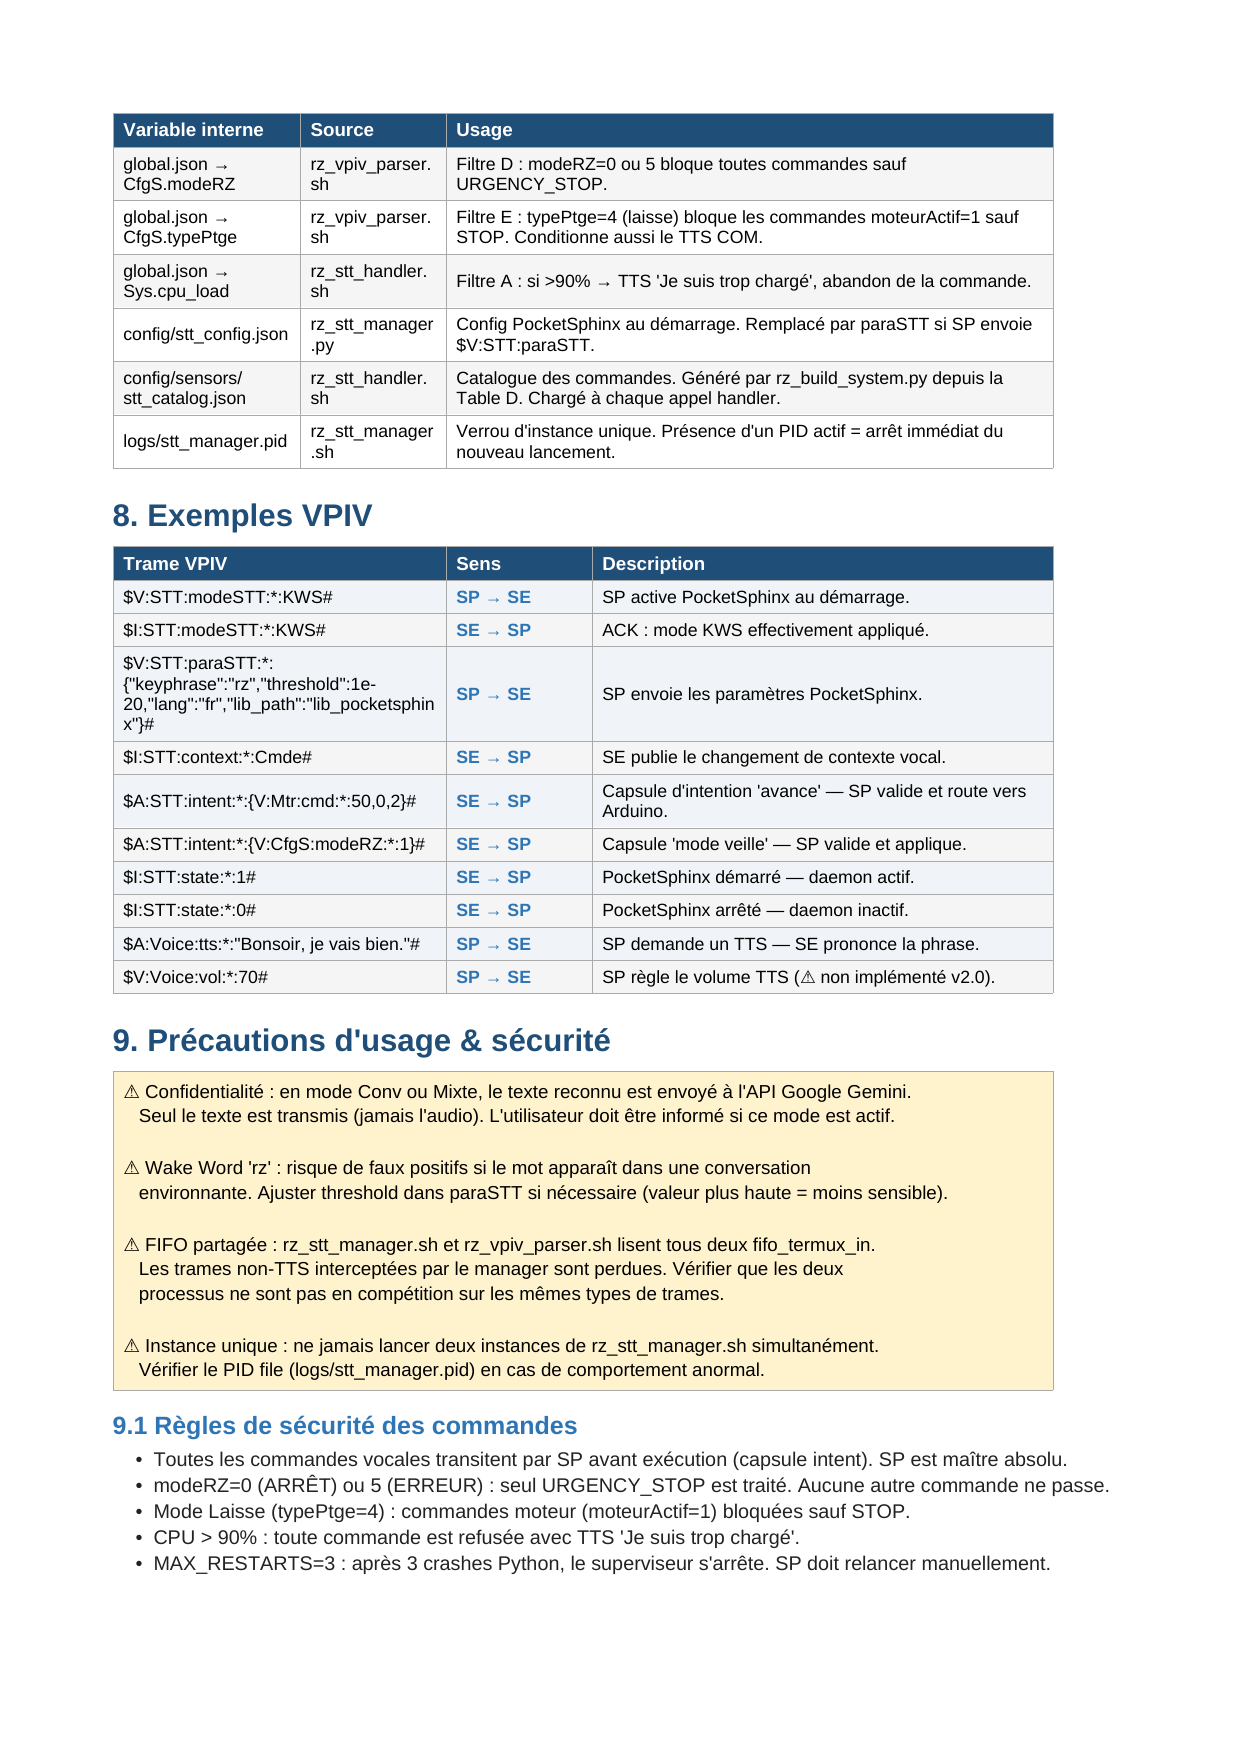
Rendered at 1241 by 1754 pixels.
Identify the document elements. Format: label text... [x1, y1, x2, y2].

table_cell $V:STT:paraSTT:*:{"keyphrase":"rz","threshold":1e-20,"lang":"fr","lib_path":"lib_pocketsphinx"}# [114, 647, 446, 741]
table_cell $A:STT:intent:*:{V:Mtr:cmd:*:50,0,2}# [114, 775, 446, 827]
table_cell SE → SP [447, 829, 592, 861]
subtitle 9.1 Règles de sécurité des commandes [112, 1411, 1128, 1440]
text • Toutes les commandes vocales transitent par SP avant exécution (capsule intent). SP est maître absolu. [135, 1448, 1128, 1471]
table_cell global.json → Sys.cpu_load [114, 255, 300, 307]
table_cell Filtre E : typePtge=4 (laisse) bloque les commandes moteurActif=1 sauf STOP. Conditionne aussi le TTS COM. [447, 201, 1053, 254]
table_cell SP → SE [447, 581, 592, 613]
table_header Source [301, 114, 446, 147]
table_cell SE publie le changement de contexte vocal. [593, 742, 1053, 774]
table_cell $I:STT:context:*:Cmde# [114, 742, 446, 774]
table_header Sens [447, 547, 592, 580]
table_cell SP active PocketSphinx au démarrage. [593, 581, 1053, 613]
table_cell config/sensors/stt_catalog.json [114, 362, 300, 414]
table_cell $A:Voice:tts:*:"Bonsoir, je vais bien."# [114, 928, 446, 960]
table_cell $I:STT:state:*:0# [114, 895, 446, 927]
table_cell global.json → CfgS.modeRZ [114, 148, 300, 200]
table_cell ACK : mode KWS effectivement appliqué. [593, 614, 1053, 646]
table_cell SE → SP [447, 614, 592, 646]
table_cell Filtre A : si >90% → TTS 'Je suis trop chargé', abandon de la commande. [447, 255, 1053, 307]
table_cell PocketSphinx arrêté — daemon inactif. [593, 895, 1053, 927]
table_cell $I:STT:state:*:1# [114, 862, 446, 894]
table_cell SP demande un TTS — SE prononce la phrase. [593, 928, 1053, 960]
table_cell SP → SE [447, 647, 592, 741]
table_cell SE → SP [447, 895, 592, 927]
table_cell rz_vpiv_parser.sh [301, 201, 446, 254]
text • CPU > 90% : toute commande est refusée avec TTS 'Je suis trop chargé'. [135, 1526, 1128, 1548]
table_header Variable interne [114, 114, 300, 147]
table_cell $A:STT:intent:*:{V:CfgS:modeRZ:*:1}# [114, 829, 446, 861]
text • Mode Laisse (typePtge=4) : commandes moteur (moteurActif=1) bloquées sauf STOP. [135, 1500, 1128, 1523]
table_cell SP → SE [447, 961, 592, 993]
table_header Usage [447, 114, 1053, 147]
table_cell rz_stt_manager.sh [301, 416, 446, 468]
table_cell SE → SP [447, 862, 592, 894]
table_cell SP → SE [447, 928, 592, 960]
table_cell Config PocketSphinx au démarrage. Remplacé par paraSTT si SP envoie $V:STT:paraSTT. [447, 309, 1053, 361]
table_cell SP règle le volume TTS (⚠ non implémenté v2.0). [593, 961, 1053, 993]
table_cell Capsule d'intention 'avance' — SP valide et route vers Arduino. [593, 775, 1053, 827]
table_cell $V:STT:modeSTT:*:KWS# [114, 581, 446, 613]
table_header ⚠ Confidentialité : en mode Conv ou Mixte, le texte reconnu est envoyé à l'API Google Gemini. Seul le texte est transmis (jamais l'audio). L'utilisateur doit être informé si ce mode est actif. ⚠ Wake Word 'rz' : risque de faux positifs si le mot apparaît dans une conversation environnante. Ajuster threshold dans paraSTT si nécessaire (valeur plus haute = moins sensible). ⚠ FIFO partagée : rz_stt_manager.sh et rz_vpiv_parser.sh lisent tous deux fifo_termux_in. Les trames non-TTS interceptées par le manager sont perdues. Vérifier que les deux processus ne sont pas en compétition sur les mêmes types de trames. ⚠ Instance unique : ne jamais lancer deux instances de rz_stt_manager.sh simultanément. Vérifier le PID file (logs/stt_manager.pid) en cas de comportement anormal. [114, 1072, 1053, 1390]
table_cell $I:STT:modeSTT:*:KWS# [114, 614, 446, 646]
text • MAX_RESTARTS=3 : après 3 crashes Python, le superviseur s'arrête. SP doit relancer manuellement. [135, 1552, 1128, 1574]
table_header Description [593, 547, 1053, 580]
table_cell Filtre D : modeRZ=0 ou 5 bloque toutes commandes sauf URGENCY_STOP. [447, 148, 1053, 200]
subtitle 8. Exemples VPIV [112, 497, 1128, 533]
text • modeRZ=0 (ARRÊT) ou 5 (ERREUR) : seul URGENCY_STOP est traité. Aucune autre commande ne passe. [135, 1474, 1128, 1497]
table_cell SE → SP [447, 775, 592, 827]
table_cell SE → SP [447, 742, 592, 774]
subtitle 9. Précautions d'usage & sécurité [112, 1022, 1128, 1058]
table_cell Capsule 'mode veille' — SP valide et applique. [593, 829, 1053, 861]
table_header Trame VPIV [114, 547, 446, 580]
table_cell rz_stt_handler.sh [301, 255, 446, 307]
table_cell logs/stt_manager.pid [114, 416, 300, 468]
table_cell Catalogue des commandes. Généré par rz_build_system.py depuis la Table D. Chargé à chaque appel handler. [447, 362, 1053, 414]
table_cell $V:Voice:vol:*:70# [114, 961, 446, 993]
table_cell global.json → CfgS.typePtge [114, 201, 300, 254]
table_cell rz_stt_manager.py [301, 309, 446, 361]
table_cell config/stt_config.json [114, 309, 300, 361]
table_cell SP envoie les paramètres PocketSphinx. [593, 647, 1053, 741]
table_cell rz_stt_handler.sh [301, 362, 446, 414]
table_cell PocketSphinx démarré — daemon actif. [593, 862, 1053, 894]
table_cell rz_vpiv_parser.sh [301, 148, 446, 200]
table_cell Verrou d'instance unique. Présence d'un PID actif = arrêt immédiat du nouveau lancement. [447, 416, 1053, 468]
